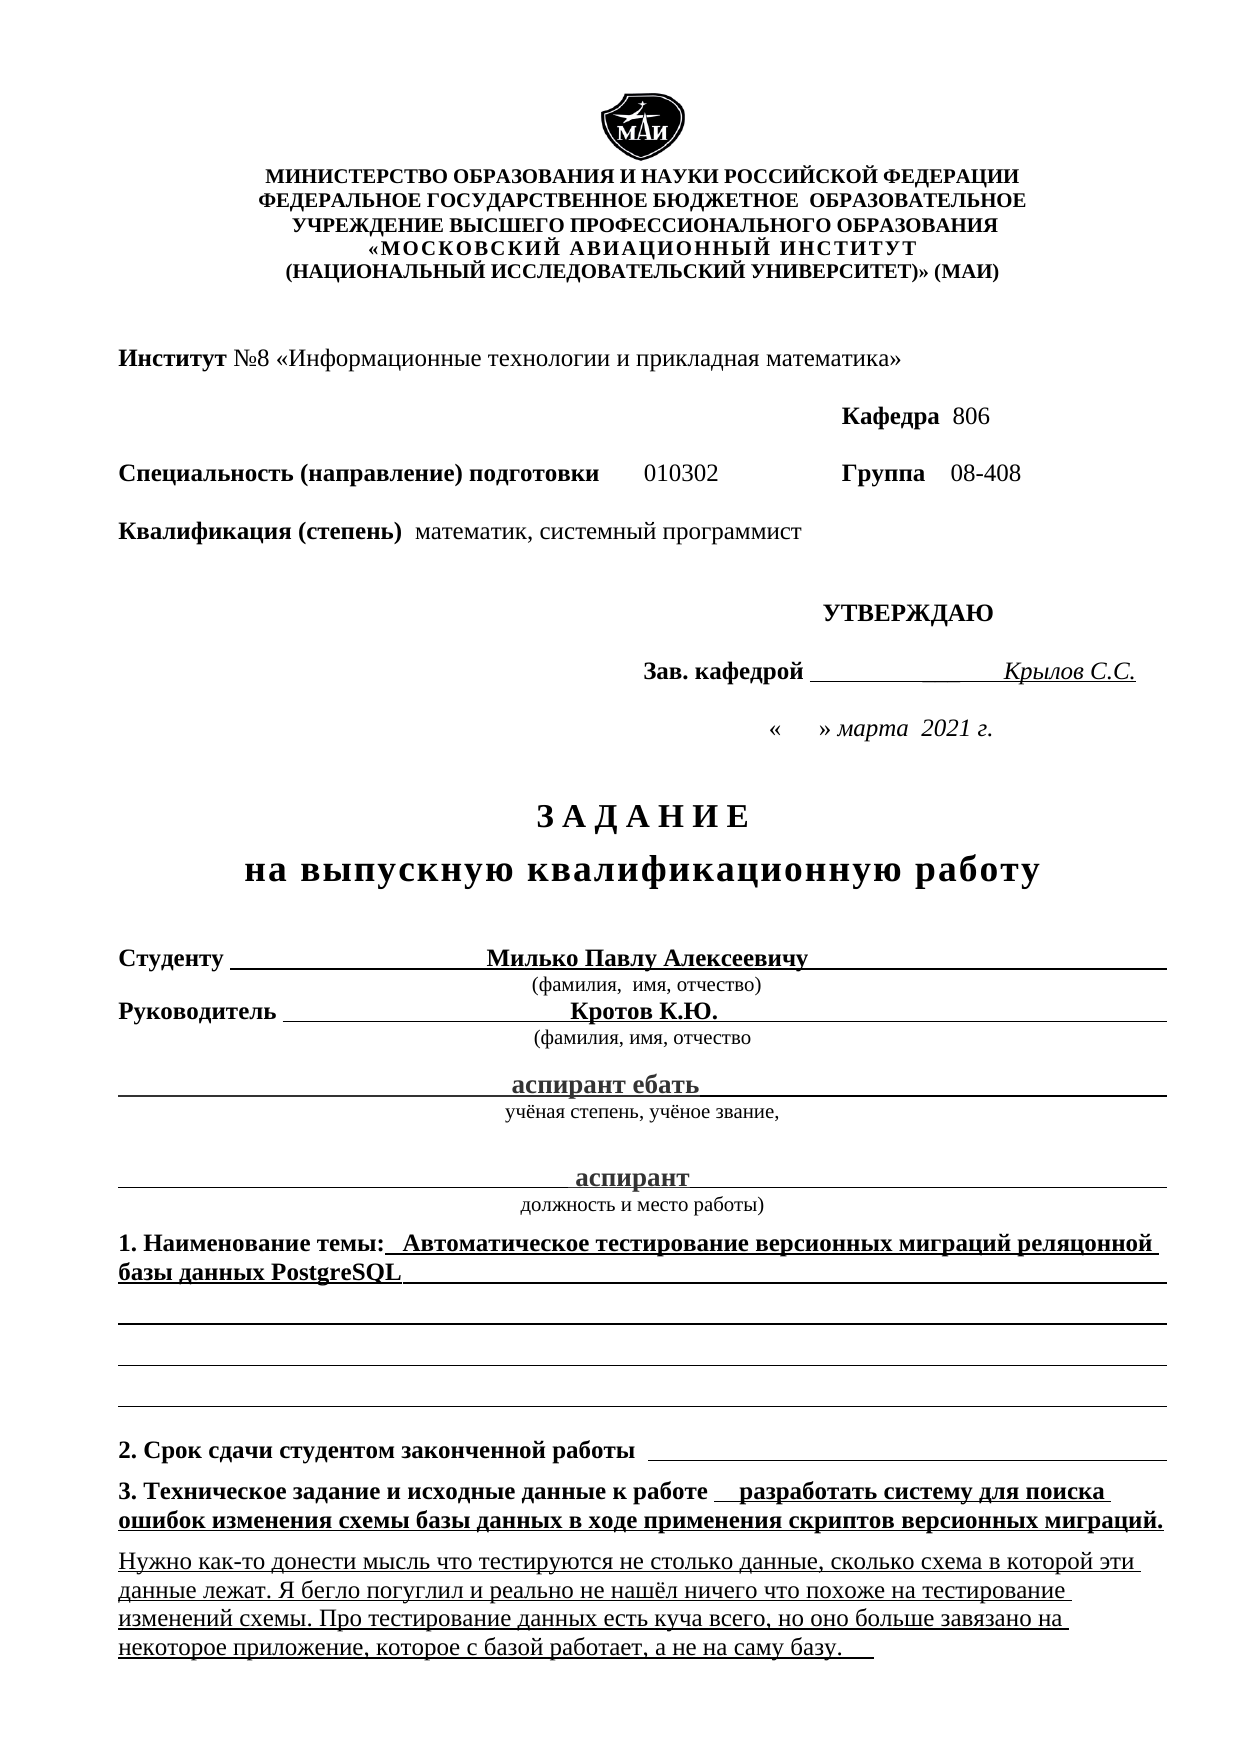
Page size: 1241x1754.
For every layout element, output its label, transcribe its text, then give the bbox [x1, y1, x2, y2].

text аспирант [118, 1161, 1167, 1187]
text УТВЕРЖДАЮ [650, 598, 1167, 627]
text (фамилия, имя, отчество) [118, 972, 1167, 996]
text Руководитель Кротов К.Ю. [118, 996, 1167, 1025]
text (фамилия, имя, отчество [118, 1025, 1167, 1049]
text 2. Срок сдачи студентом законченной работы [118, 1435, 1167, 1463]
text Специальность (направление) подготовки 010302 Группа 08-408 [118, 458, 1167, 487]
text 3. Техническое задание и исходные данные к работе разработать систему для поиска ошибок изменения схемы базы данных в ходе применения скриптов версионных миграций. [118, 1476, 1167, 1533]
text 1. Наименование темы: Автоматическое тестирование версионных миграций реляцонной базы данных PostgreSQL [118, 1228, 1167, 1282]
text на выпускную квалификационную работу [118, 847, 1167, 890]
text Студенту Милько Павлу Алексеевичу [118, 943, 1167, 972]
subtitle З А Д А Н И Е [118, 796, 1167, 834]
text (НАЦИОНАЛЬНЫЙ ИССЛЕДОВАТЕЛЬСКИЙ УНИВЕРСИТЕТ)» (МАИ) [118, 260, 1167, 283]
text «МОСКОВСКИЙ АВИАЦИОННЫЙ ИНСТИТУТ [118, 237, 1167, 260]
text Квалификация (степень) математик, системный программист [118, 516, 1167, 544]
text аспирант ебать [118, 1068, 1167, 1095]
text [118, 1188, 634, 1192]
text учёная степень, учёное звание, [118, 1099, 1167, 1123]
text [638, 1188, 1167, 1192]
text УЧРЕЖДЕНИЕ ВЫСШЕГО ПРОФЕССИОНАЛЬНОГО ОБРАЗОВАНИЯ [118, 212, 1167, 237]
text Институт №8 «Информационные технологии и прикладная математика» Кафедра 806 [118, 343, 1167, 429]
text МИНИСТЕРСТВО ОБРАЗОВАНИЯ И НАУКИ РОССИЙСКОЙ ФЕДЕРАЦИИ [118, 164, 1167, 188]
picture [596, 88, 689, 164]
text ФЕДЕРАЛЬНОЕ ГОСУДАРСТВЕННОЕ БЮДЖЕТНОЕ ОБРАЗОВАТЕЛЬНОЕ [118, 188, 1167, 212]
text Нужно как-то донести мысль что тестируются не столько данные, сколько схема в которой эти данные лежат. Я бегло погуглил и реально не нашёл ничего что похоже на тестирование изменений схемы. Про тестирование данных есть куча всего, но оно больше завязано на некоторое приложение, которое с базой работает, а не на саму базу. [118, 1546, 1167, 1661]
text Зав. кафедрой ___ Крылов С.С. [118, 656, 1167, 684]
text « » марта 2021 г. [650, 713, 1167, 742]
text должность и место работы) [118, 1192, 1167, 1216]
